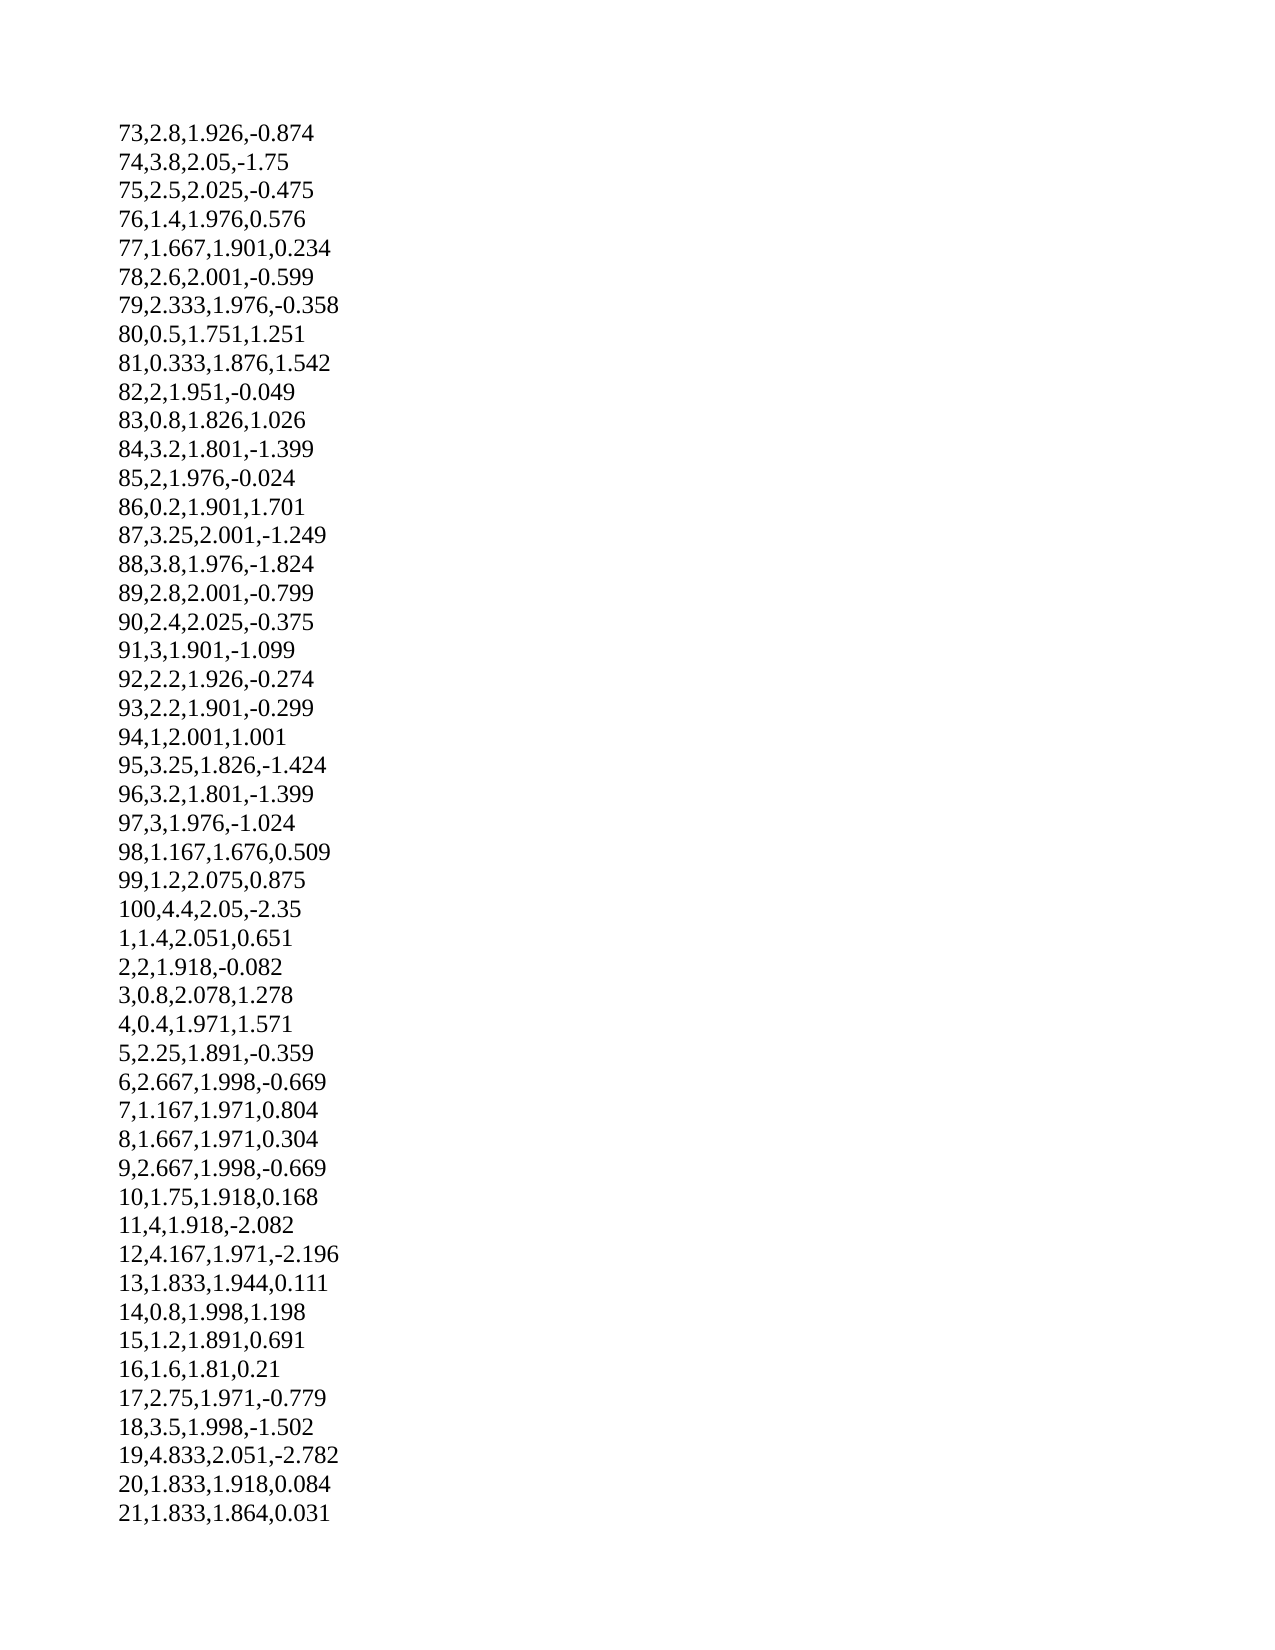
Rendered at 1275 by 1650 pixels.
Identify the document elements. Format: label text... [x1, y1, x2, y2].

text 7,1.167,1.971,0.804 [118, 1096, 1157, 1124]
text 3,0.8,2.078,1.278 [118, 981, 1157, 1009]
text 79,2.333,1.976,-0.358 [118, 291, 1157, 319]
text 6,2.667,1.998,-0.669 [118, 1067, 1157, 1096]
text 84,3.2,1.801,-1.399 [118, 434, 1157, 463]
text 100,4.4,2.05,-2.35 [118, 894, 1157, 923]
text 91,3,1.901,-1.099 [118, 636, 1157, 664]
text 20,1.833,1.918,0.084 [118, 1469, 1157, 1498]
text 12,4.167,1.971,-2.196 [118, 1239, 1157, 1268]
text 85,2,1.976,-0.024 [118, 463, 1157, 492]
text 93,2.2,1.901,-0.299 [118, 693, 1157, 722]
text 81,0.333,1.876,1.542 [118, 348, 1157, 377]
text 1,1.4,2.051,0.651 [118, 923, 1157, 952]
text 76,1.4,1.976,0.576 [118, 204, 1157, 233]
text 18,3.5,1.998,-1.502 [118, 1412, 1157, 1441]
text 11,4,1.918,-2.082 [118, 1211, 1157, 1239]
text 8,1.667,1.971,0.304 [118, 1124, 1157, 1153]
text 9,2.667,1.998,-0.669 [118, 1153, 1157, 1182]
text 14,0.8,1.998,1.198 [118, 1297, 1157, 1326]
text 96,3.2,1.801,-1.399 [118, 779, 1157, 808]
text 19,4.833,2.051,-2.782 [118, 1441, 1157, 1469]
text 73,2.8,1.926,-0.874 [118, 118, 1157, 147]
text 77,1.667,1.901,0.234 [118, 233, 1157, 262]
text 13,1.833,1.944,0.111 [118, 1268, 1157, 1297]
text 89,2.8,2.001,-0.799 [118, 578, 1157, 607]
text 98,1.167,1.676,0.509 [118, 837, 1157, 866]
text 94,1,2.001,1.001 [118, 722, 1157, 751]
text 10,1.75,1.918,0.168 [118, 1182, 1157, 1211]
text 86,0.2,1.901,1.701 [118, 492, 1157, 521]
text 15,1.2,1.891,0.691 [118, 1326, 1157, 1354]
text 78,2.6,2.001,-0.599 [118, 262, 1157, 291]
text 87,3.25,2.001,-1.249 [118, 521, 1157, 549]
text 80,0.5,1.751,1.251 [118, 319, 1157, 348]
text 5,2.25,1.891,-0.359 [118, 1038, 1157, 1067]
text 97,3,1.976,-1.024 [118, 808, 1157, 837]
text 74,3.8,2.05,-1.75 [118, 147, 1157, 176]
text 83,0.8,1.826,1.026 [118, 406, 1157, 434]
text 90,2.4,2.025,-0.375 [118, 607, 1157, 636]
text 99,1.2,2.075,0.875 [118, 866, 1157, 894]
text 4,0.4,1.971,1.571 [118, 1009, 1157, 1038]
text 75,2.5,2.025,-0.475 [118, 176, 1157, 204]
text 95,3.25,1.826,-1.424 [118, 751, 1157, 779]
text 88,3.8,1.976,-1.824 [118, 549, 1157, 578]
text 82,2,1.951,-0.049 [118, 377, 1157, 406]
text 21,1.833,1.864,0.031 [118, 1498, 1157, 1527]
text 17,2.75,1.971,-0.779 [118, 1383, 1157, 1412]
text 16,1.6,1.81,0.21 [118, 1354, 1157, 1383]
text 2,2,1.918,-0.082 [118, 952, 1157, 981]
text 92,2.2,1.926,-0.274 [118, 664, 1157, 693]
